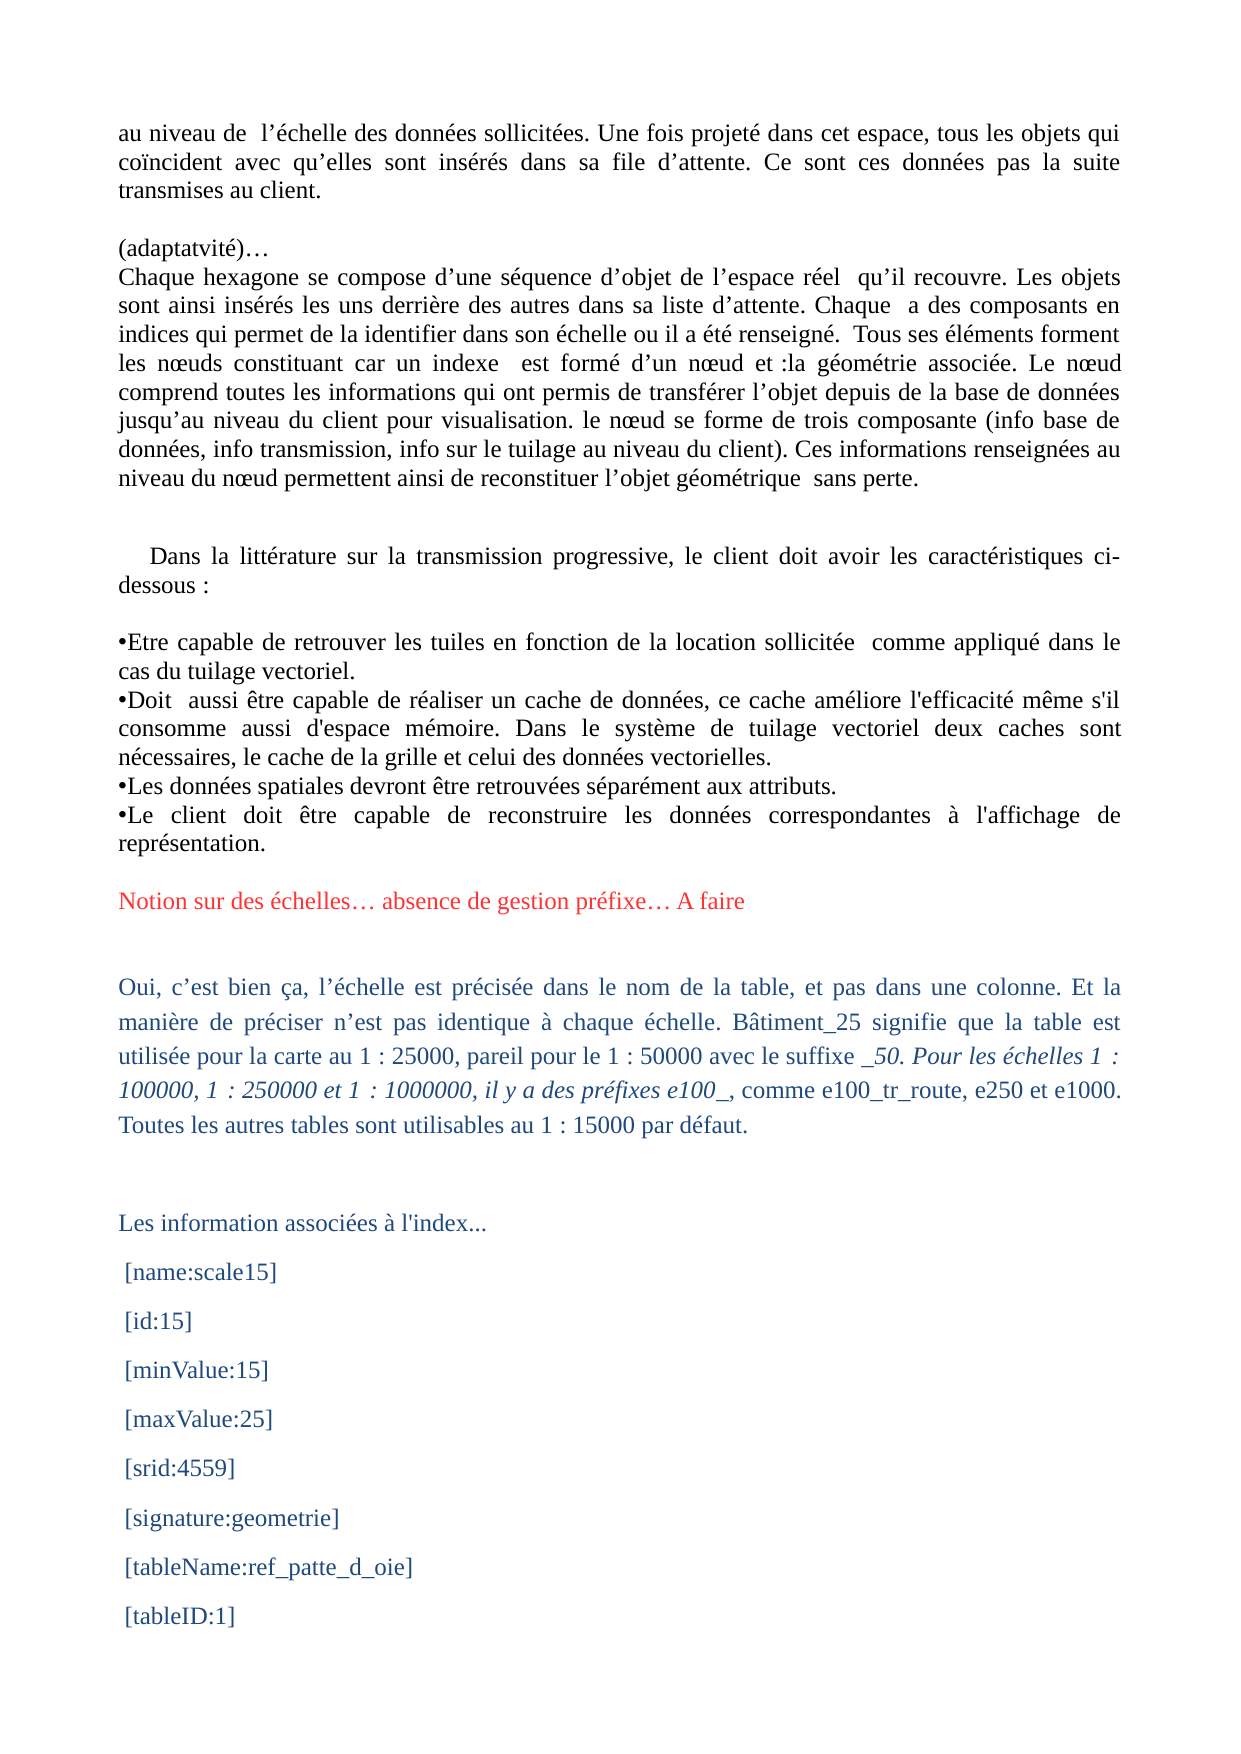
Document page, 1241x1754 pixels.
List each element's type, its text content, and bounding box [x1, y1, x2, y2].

text [signature:geometrie] [118, 1503, 1122, 1531]
text [maxValue:25] [118, 1404, 1122, 1433]
text Notion sur des échelles… absence de gestion préfixe… A faire [118, 886, 1122, 915]
text [tableID:1] [118, 1601, 1122, 1629]
text [id:15] [118, 1306, 1122, 1335]
list Etre capable de retrouver les tuiles en fonction de la location sollicitée comme appliqué dans le cas du tuilage vectoriel. [118, 627, 1122, 685]
text [minValue:15] [118, 1355, 1122, 1384]
list Les données spatiales devront être retrouvées séparément aux attributs. [118, 771, 1122, 800]
text [srid:4559] [118, 1453, 1122, 1482]
text Chaque hexagone se compose d’une séquence d’objet de l’espace réel qu’il recouvre. Les objets sont ainsi insérés les uns derrière des autres dans sa liste d’attente. Chaque a des composants en indices qui permet de la identifier dans son échelle ou il a été renseigné. Tous ses éléments forment les nœuds constituant car un indexe est formé d’un nœud et :la géométrie associée. Le nœud comprend toutes les informations qui ont permis de transférer l’objet depuis de la base de données jusqu’au niveau du client pour visualisation. le nœud se forme de trois composante (info base de données, info transmission, info sur le tuilage au niveau du client). Ces informations renseignées au niveau du nœud permettent ainsi de reconstituer l’objet géométrique sans perte. [118, 262, 1122, 492]
text [name:scale15] [118, 1257, 1122, 1286]
text Oui, c’est bien ça, l’échelle est précisée dans le nom de la table, et pas dans une colonne. Et la manière de préciser n’est pas identique à chaque échelle. Bâtiment_25 signifie que la table est utilisée pour la carte au 1 : 25000, pareil pour le 1 : 50000 avec le suffixe _50. Pour les échelles 1 : 100000, 1 : 250000 et 1 : 1000000, il y a des préfixes e100_, comme e100_tr_route, e250 et e1000. Toutes les autres tables sont utilisables au 1 : 15000 par défaut. [118, 972, 1122, 1139]
list Le client doit être capable de reconstruire les données correspondantes à l'affichage de représentation. [118, 800, 1122, 857]
text Dans la littérature sur la transmission progressive, le client doit avoir les caractéristiques ci-dessous : [118, 541, 1122, 598]
text Les information associées à l'index... [118, 1208, 1122, 1237]
text [tableName:ref_patte_d_oie] [118, 1552, 1122, 1580]
text (adaptatvité)… [118, 233, 1122, 262]
list Doit aussi être capable de réaliser un cache de données, ce cache améliore l'efficacité même s'il consomme aussi d'espace mémoire. Dans le système de tuilage vectoriel deux caches sont nécessaires, le cache de la grille et celui des données vectorielles. [118, 685, 1122, 771]
text au niveau de l’échelle des données sollicitées. Une fois projeté dans cet espace, tous les objets qui coïncident avec qu’elles sont insérés dans sa file d’attente. Ce sont ces données pas la suite transmises au client. [118, 118, 1122, 204]
